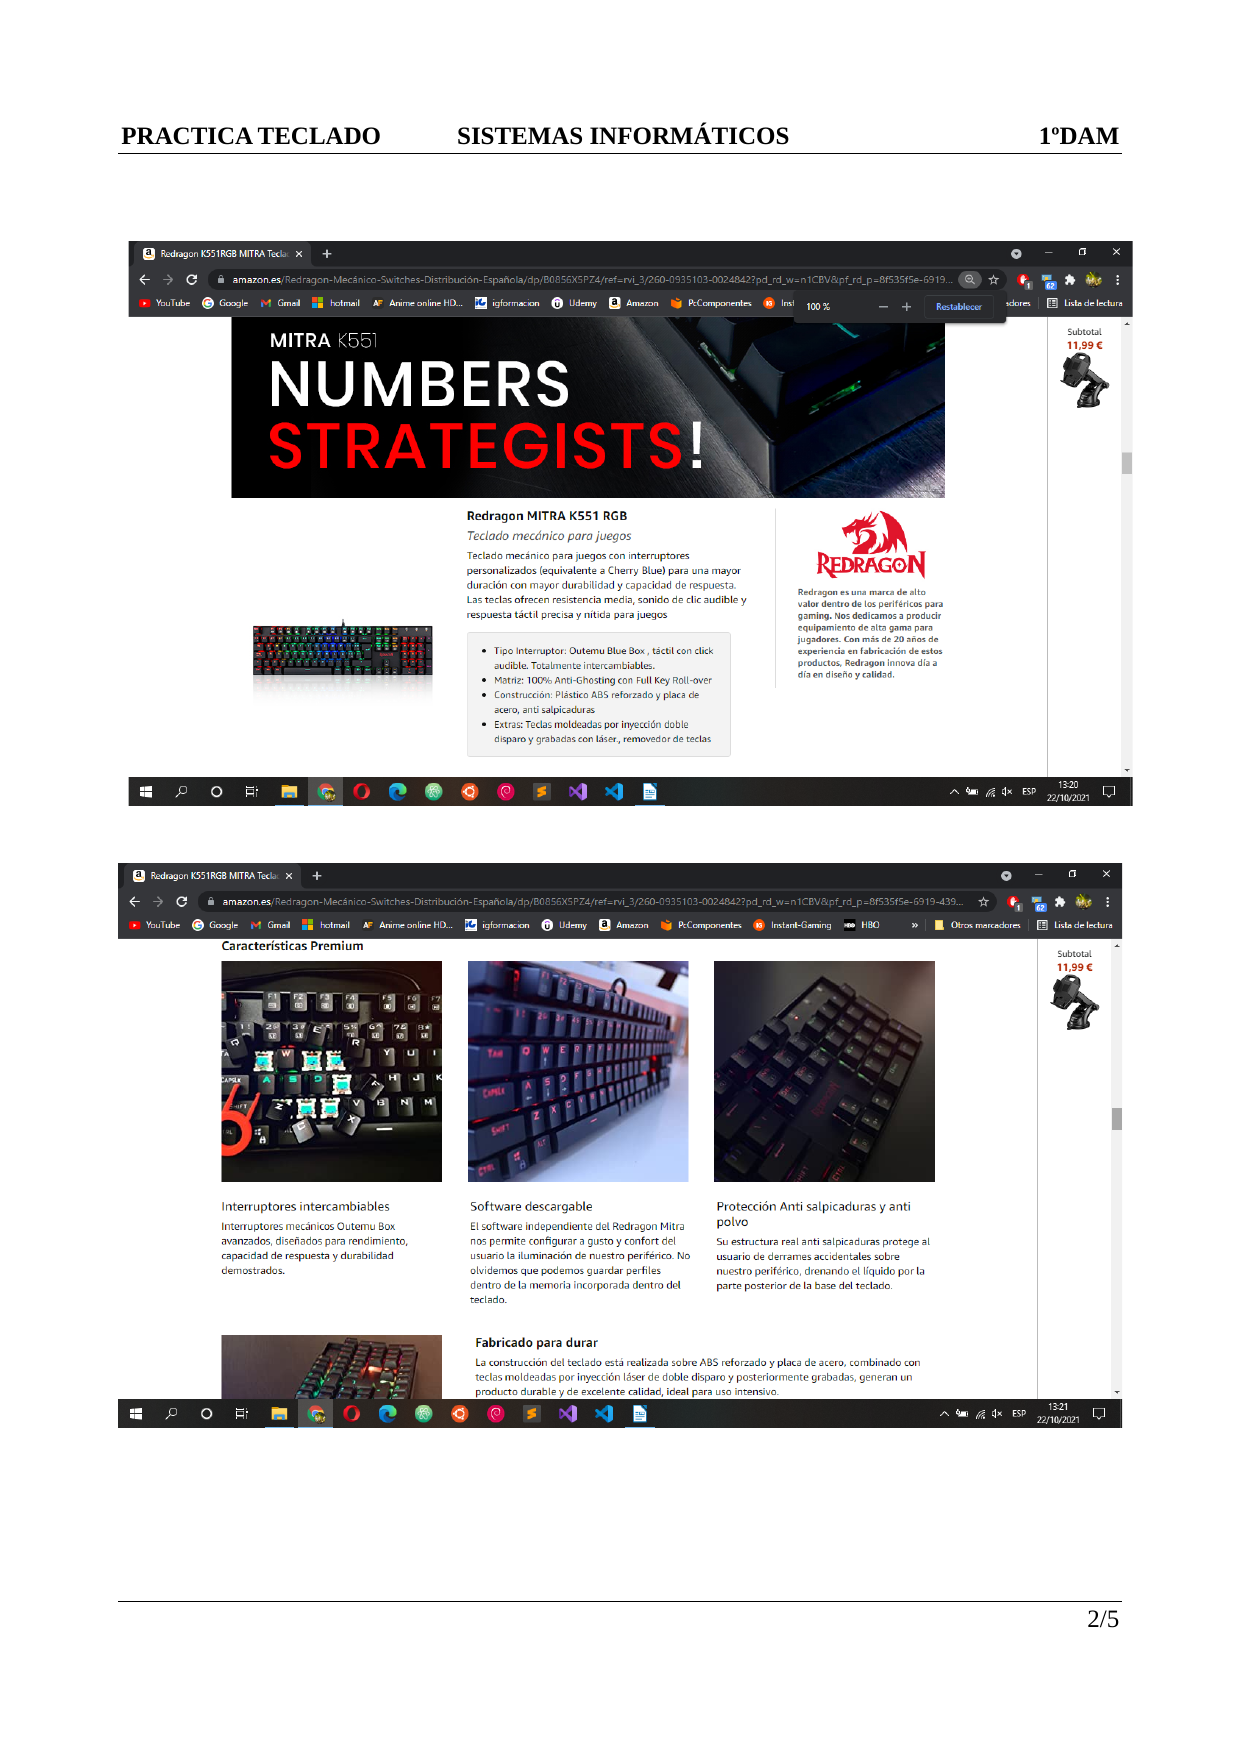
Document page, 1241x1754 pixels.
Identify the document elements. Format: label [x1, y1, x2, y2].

picture [118, 863, 1123, 1428]
picture [128, 241, 1133, 806]
